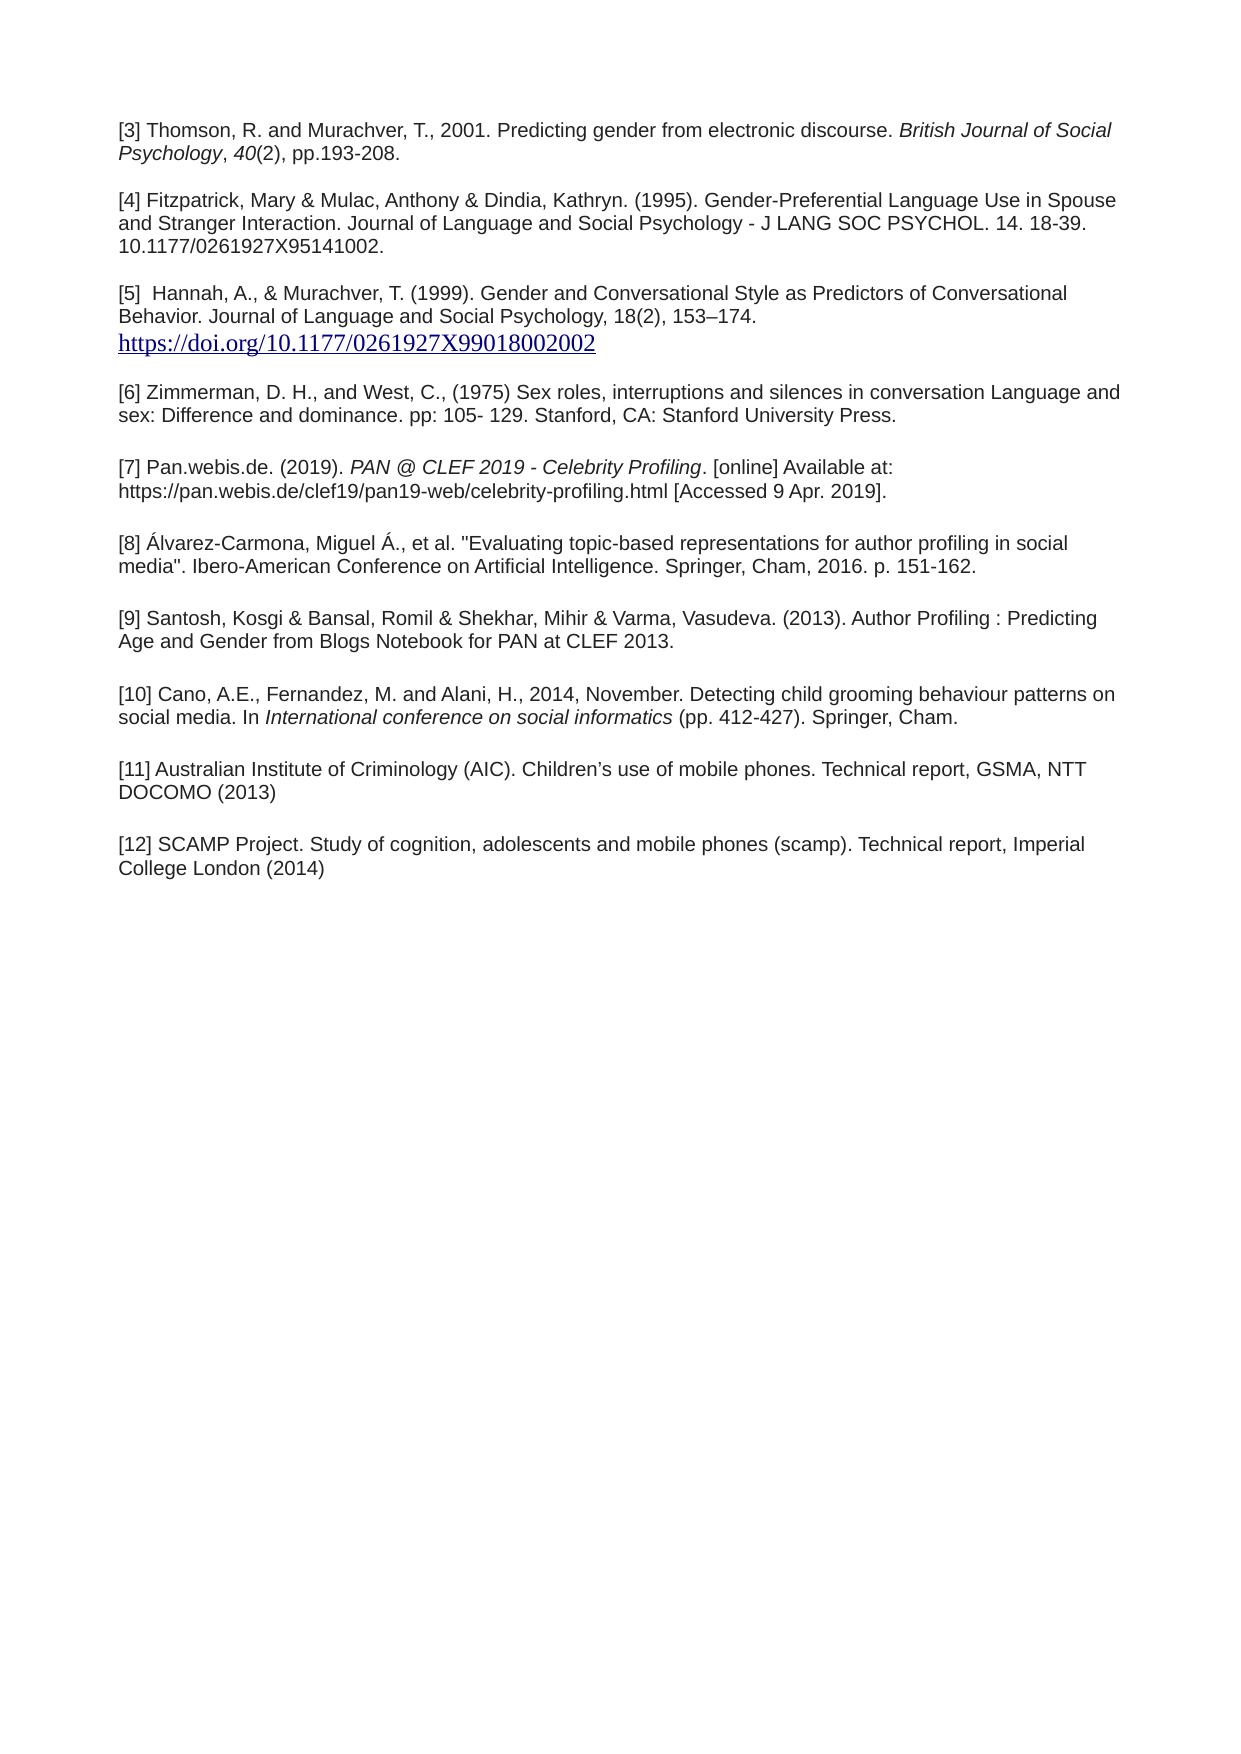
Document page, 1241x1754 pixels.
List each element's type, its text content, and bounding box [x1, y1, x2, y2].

text [11] Australian Institute of Criminology (AIC). Children’s use of mobile phones. Technical report, GSMA, NTT DOCOMO (2013) [118, 757, 1122, 804]
text [5] Hannah, A., & Murachver, T. (1999). Gender and Conversational Style as Predictors of Conversational Behavior. Journal of Language and Social Psychology, 18(2), 153–174. https://doi.org/10.1177/0261927X99018002002 [118, 281, 1122, 357]
text [8] Álvarez-Carmona, Miguel Á., et al. "Evaluating topic-based representations for author profiling in social media". Ibero-American Conference on Artificial Intelligence. Springer, Cham, 2016. p. 151-162. [118, 531, 1122, 578]
text [10] Cano, A.E., Fernandez, M. and Alani, H., 2014, November. Detecting child grooming behaviour patterns on social media. In International conference on social informatics (pp. 412-427). Springer, Cham. [118, 682, 1122, 728]
text [7] Pan.webis.de. (2019). PAN @ CLEF 2019 - Celebrity Profiling. [online] Available at: https://pan.webis.de/clef19/pan19-web/celebrity-profiling.html [Accessed 9 Apr. 2019]. [118, 456, 1122, 502]
text [4] Fitzpatrick, Mary & Mulac, Anthony & Dindia, Kathryn. (1995). Gender-Preferential Language Use in Spouse and Stranger Interaction. Journal of Language and Social Psychology - J LANG SOC PSYCHOL. 14. 18-39. 10.1177/0261927X95141002. [118, 188, 1122, 258]
text [3] Thomson, R. and Murachver, T., 2001. Predicting gender from electronic discourse. British Journal of Social Psychology, 40(2), pp.193-208. [118, 118, 1122, 165]
text [9] Santosh, Kosgi & Bansal, Romil & Shekhar, Mihir & Varma, Vasudeva. (2013). Author Profiling : Predicting Age and Gender from Blogs Notebook for PAN at CLEF 2013. [118, 606, 1122, 653]
text [12] SCAMP Project. Study of cognition, adolescents and mobile phones (scamp). Technical report, Imperial College London (2014) [118, 833, 1122, 879]
text [6] Zimmerman, D. H., and West, C., (1975) Sex roles, interruptions and silences in conversation Language and sex: Difference and dominance. pp: 105- 129. Stanford, CA: Stanford University Press. [118, 380, 1122, 427]
